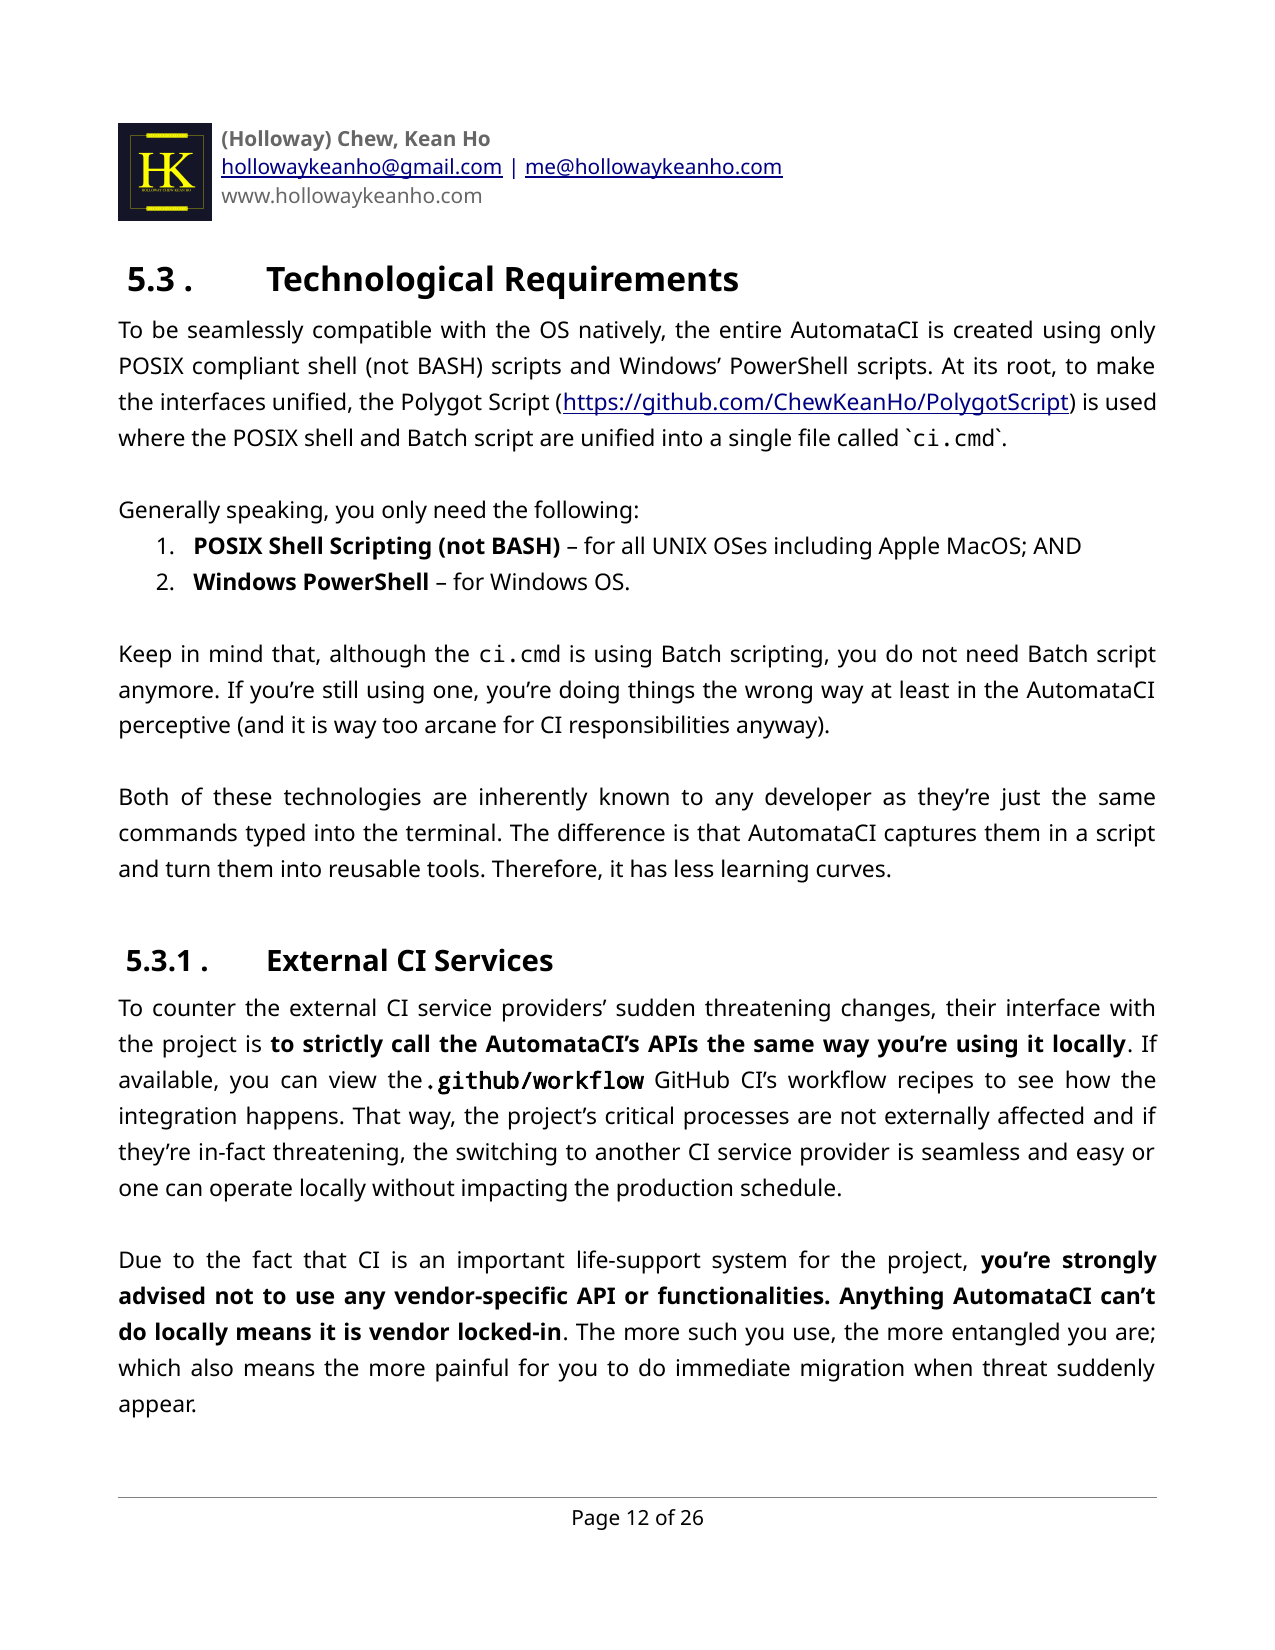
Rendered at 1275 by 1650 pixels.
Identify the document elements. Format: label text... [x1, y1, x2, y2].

subtitle External CI Services [118, 940, 1157, 980]
list Windows PowerShell – for Windows OS. [156, 566, 1157, 597]
list POSIX Shell Scripting (not BASH) – for all UNIX OSes including Apple MacOS; AND [156, 530, 1157, 561]
picture [118, 123, 212, 221]
text Keep in mind that, although the ci.cmd is using Batch scripting, you do not need Batch script anymore. If you’re still using one, you’re doing things the wrong way at least in the AutomataCI perceptive (and it is way too arcane for CI responsibilities anyway). [118, 638, 1157, 741]
text To be seamlessly compatible with the OS natively, the entire AutomataCI is created using only POSIX compliant shell (not BASH) scripts and Windows’ PowerShell scripts. At its root, to make the interfaces unified, the Polygot Script (https://github.com/ChewKeanHo/PolygotScript) is used where the POSIX shell and Batch script are unified into a single file called `ci.cmd`. [118, 314, 1157, 453]
text Both of these technologies are inherently known to any developer as they’re just the same commands typed into the terminal. The difference is that AutomataCI captures them in a script and turn them into reusable tools. Therefore, it has less learning curves. [118, 781, 1157, 884]
text To counter the external CI service providers’ sudden threatening changes, their interface with the project is to strictly call the AutomataCI’s APIs the same way you’re using it locally. If available, you can view the.github/workflow GitHub CI’s workflow recipes to see how the integration happens. That way, the project’s critical processes are not externally affected and if they’re in-fact threatening, the switching to another CI service provider is seamless and easy or one can operate locally without impacting the production schedule. [118, 992, 1157, 1203]
text Generally speaking, you only need the following: [118, 494, 1157, 525]
subtitle Technological Requirements [118, 256, 1157, 302]
text Due to the fact that CI is an important life-support system for the project, you’re strongly advised not to use any vendor-specific API or functionalities. Anything AutomataCI can’t do locally means it is vendor locked-in. The more such you use, the more entangled you are; which also means the more painful for you to do immediate migration when threat suddenly appear. [118, 1244, 1157, 1419]
